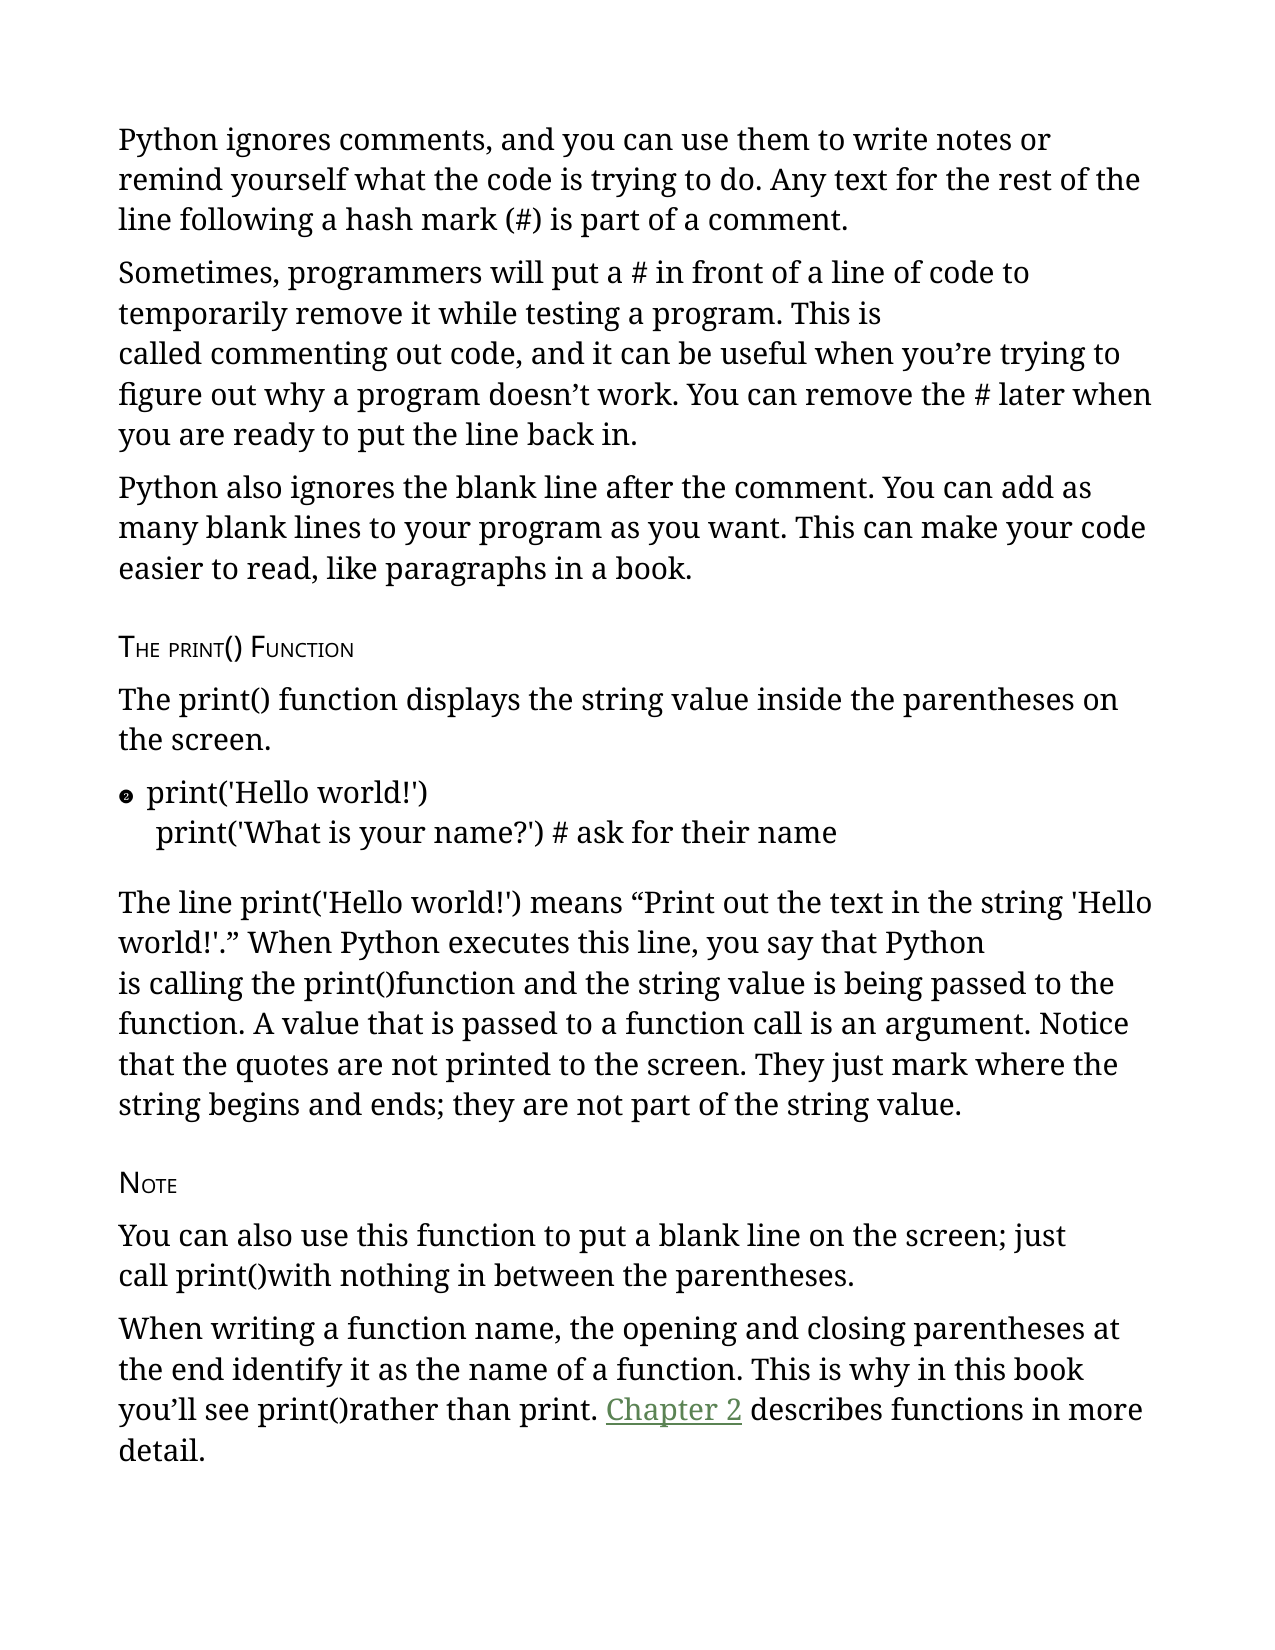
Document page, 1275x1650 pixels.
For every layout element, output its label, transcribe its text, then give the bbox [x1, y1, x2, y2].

text Sometimes, programmers will put a # in front of a line of code to temporarily remove it while testing a program. This is called commenting out code, and it can be useful when you’re trying to figure out why a program doesn’t work. You can remove the # later when you are ready to put the line back in. [118, 252, 1157, 454]
text You can also use this function to put a blank line on the screen; just call print()with nothing in between the parentheses. [118, 1215, 1157, 1296]
text print('What is your name?') # ask for their name [118, 812, 1157, 852]
text The line print('Hello world!') means “Print out the text in the string 'Hello world!'.” When Python executes this line, you say that Python is calling the print()function and the string value is being passed to the function. A value that is passed to a function call is an argument. Notice that the quotes are not printed to the screen. They just mark where the string begins and ends; they are not part of the string value. [118, 882, 1157, 1124]
subtitle The print() Function [118, 625, 1157, 666]
text The print() function displays the string value inside the parentheses on the screen. [118, 678, 1157, 759]
text Python also ignores the blank line after the comment. You can add as many blank lines to your program as you want. This can make your code easier to read, like paragraphs in a book. [118, 466, 1157, 588]
text When writing a function name, the opening and closing parentheses at the end identify it as the name of a function. This is why in this book you’ll see print()rather than print. Chapter 2 describes functions in more detail. [118, 1308, 1157, 1470]
subtitle Note [118, 1162, 1157, 1202]
text ❷ print('Hello world!') [118, 771, 1157, 812]
text Python ignores comments, and you can use them to write notes or remind yourself what the code is trying to do. Any text for the rest of the line following a hash mark (#) is part of a comment. [118, 118, 1157, 239]
